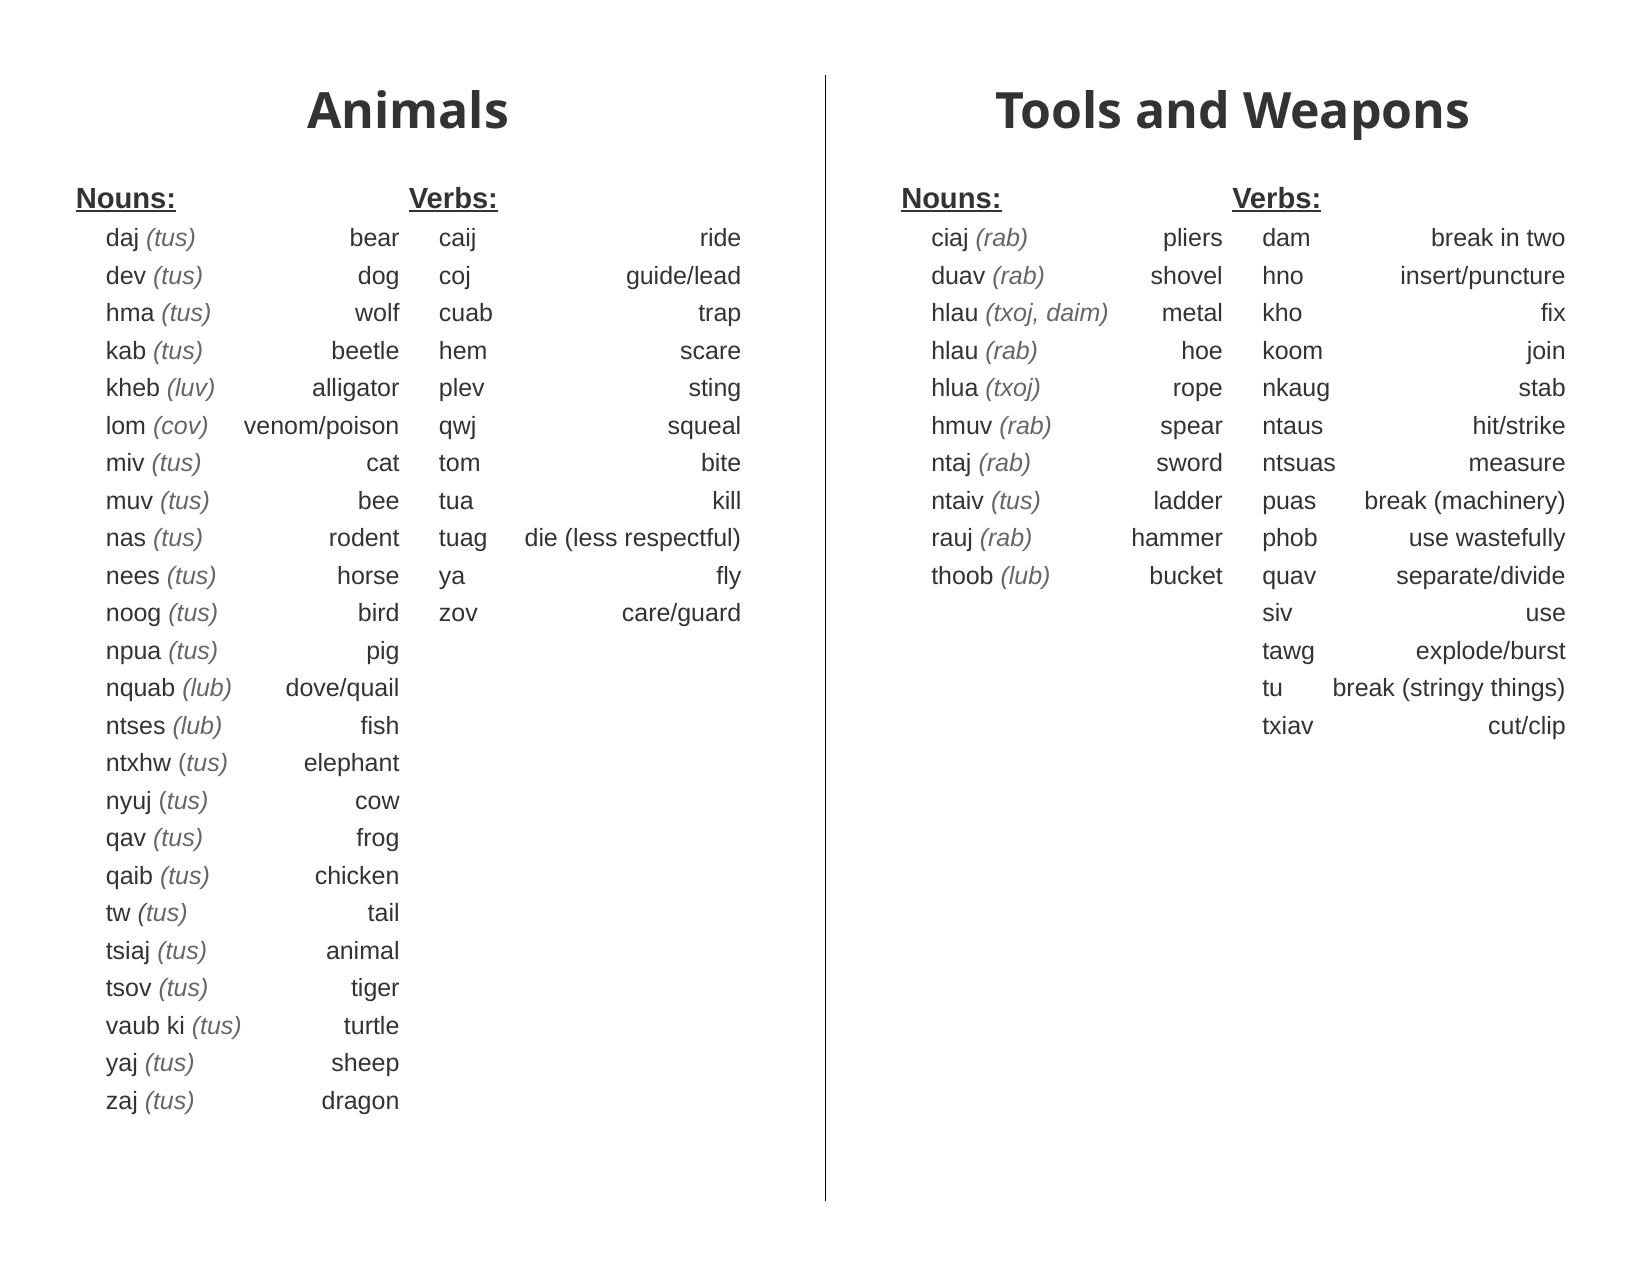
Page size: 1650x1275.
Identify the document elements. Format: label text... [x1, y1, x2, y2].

table_header Nouns: daj (tus) bear dev (tus) dog hma (tus) wolf kab (tus) beetle kheb (luv) alligator lom (cov) venom/poison miv (tus) cat muv (tus) bee nas (tus) rodent nees (tus) horse noog (tus) bird npua (tus) pig nquab (lub) dove/quail ntses (lub) fish ntxhw (tus) elephant nyuj (tus) cow qav (tus) frog qaib (tus) chicken tw (tus) tail tsiaj (tus) animal tsov (tus) tiger vaub ki (tus) turtle yaj (tus) sheep zaj (tus) dragon [76, 177, 409, 1115]
table_header Verbs: dam break in two hno insert/puncture kho fix koom join nkaug stab ntaus hit/strike ntsuas measure puas break (machinery) phob use wastefully quav separate/divide siv use tawg explode/burst tu break (stringy things) txiav cut/clip [1232, 177, 1575, 740]
text Animals [75, 75, 741, 143]
text Tools and Weapons [900, 75, 1566, 143]
table_header Nouns: ciaj (rab) pliers duav (rab) shovel hlau (txoj, daim) metal hlau (rab) hoe hlua (txoj) rope hmuv (rab) spear ntaj (rab) sword ntaiv (tus) ladder rauj (rab) hammer thoob (lub) bucket [901, 177, 1232, 740]
table_header Verbs: caij ride coj guide/lead cuab trap hem scare plev sting qwj squeal tom bite tua kill tuag die (less respectful) ya fly zov care/guard [409, 177, 751, 1115]
